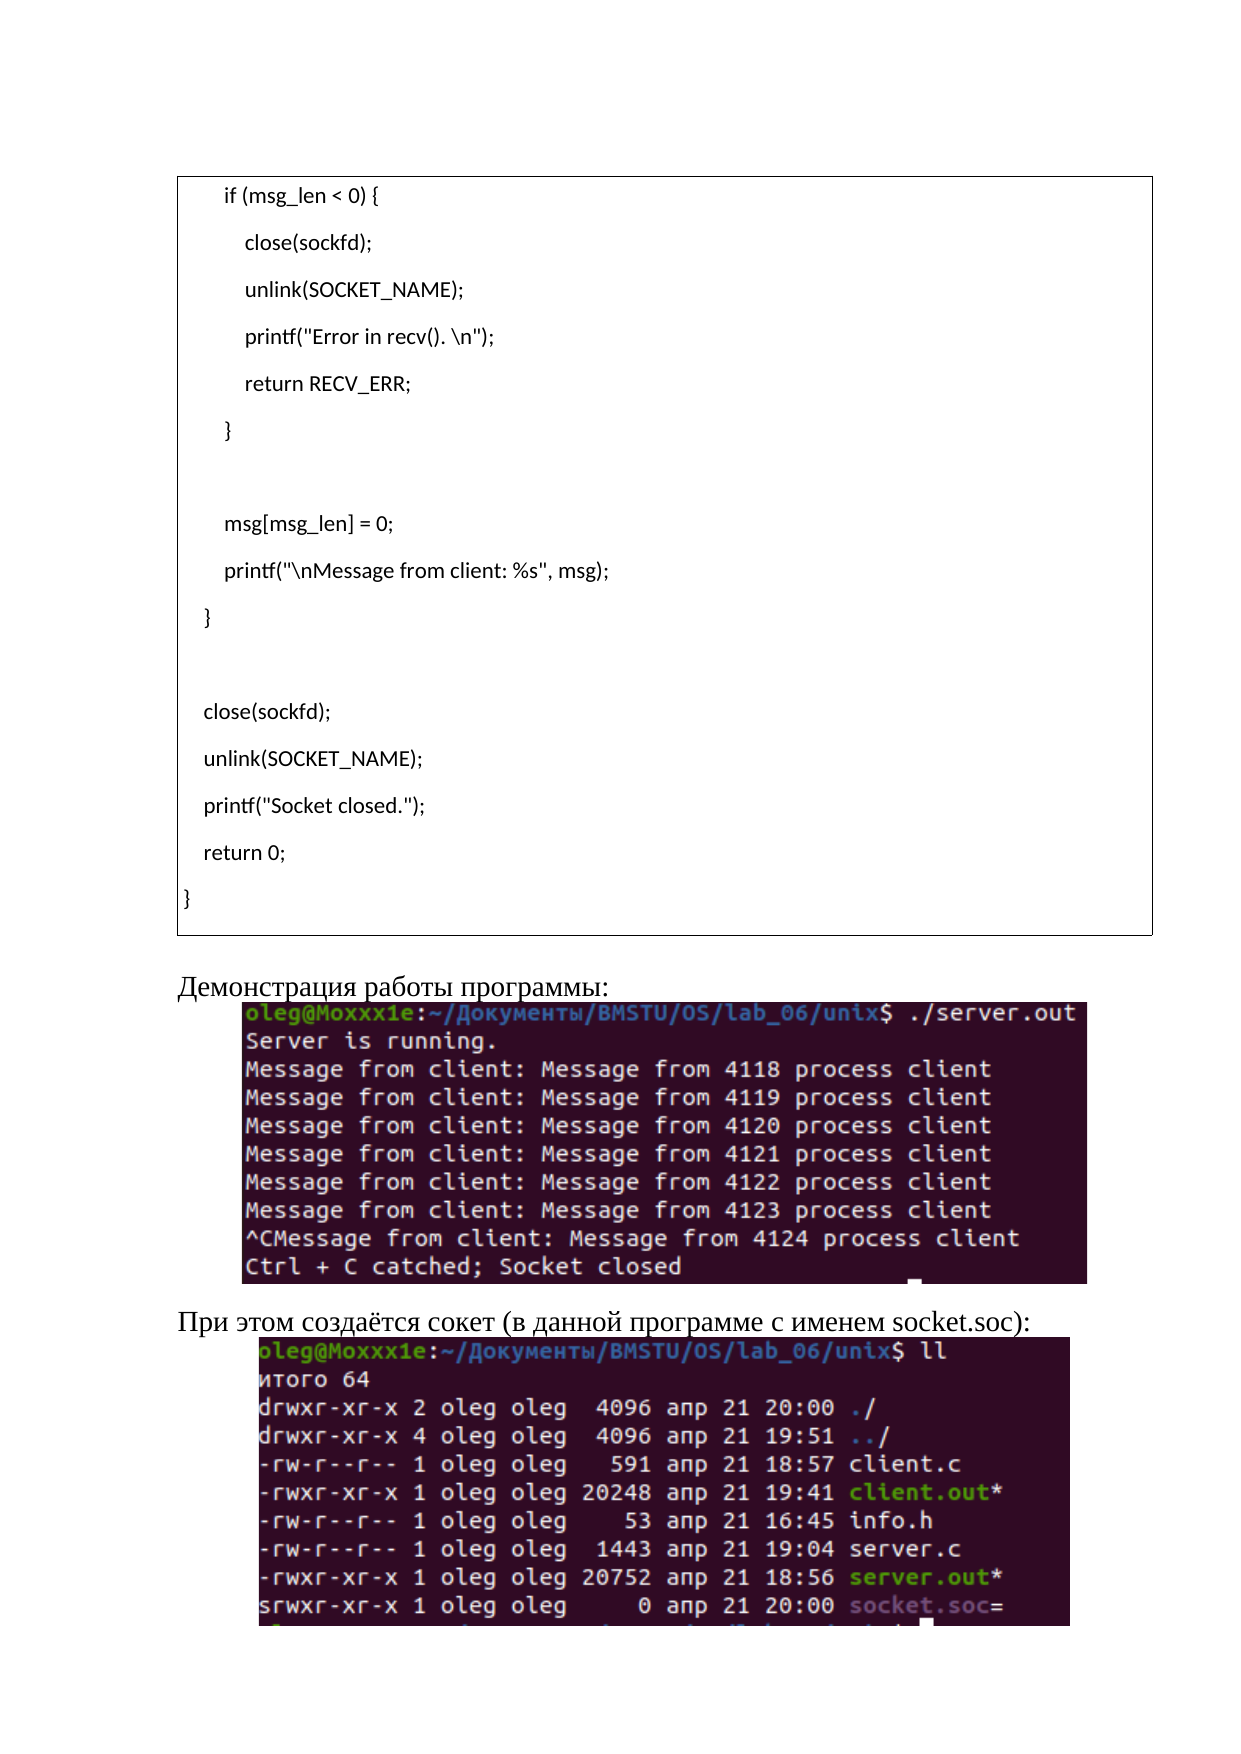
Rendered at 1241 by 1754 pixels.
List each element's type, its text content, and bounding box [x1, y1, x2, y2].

picture [241, 1002, 1088, 1284]
text При этом создаётся сокет (в данной программе с именем socket.soc): [177, 1304, 1152, 1338]
picture [258, 1337, 1070, 1626]
table_header if (msg_len < 0) { close(sockfd); unlink(SOCKET_NAME); printf("Error in recv(). \n"); return RECV_ERR; } msg[msg_len] = 0; printf("\nMessage from client: %s", msg); } close(sockfd); unlink(SOCKET_NAME); printf("Socket closed."); return 0; } [178, 177, 1152, 935]
text Демонстрация работы программы: [177, 969, 1152, 1002]
